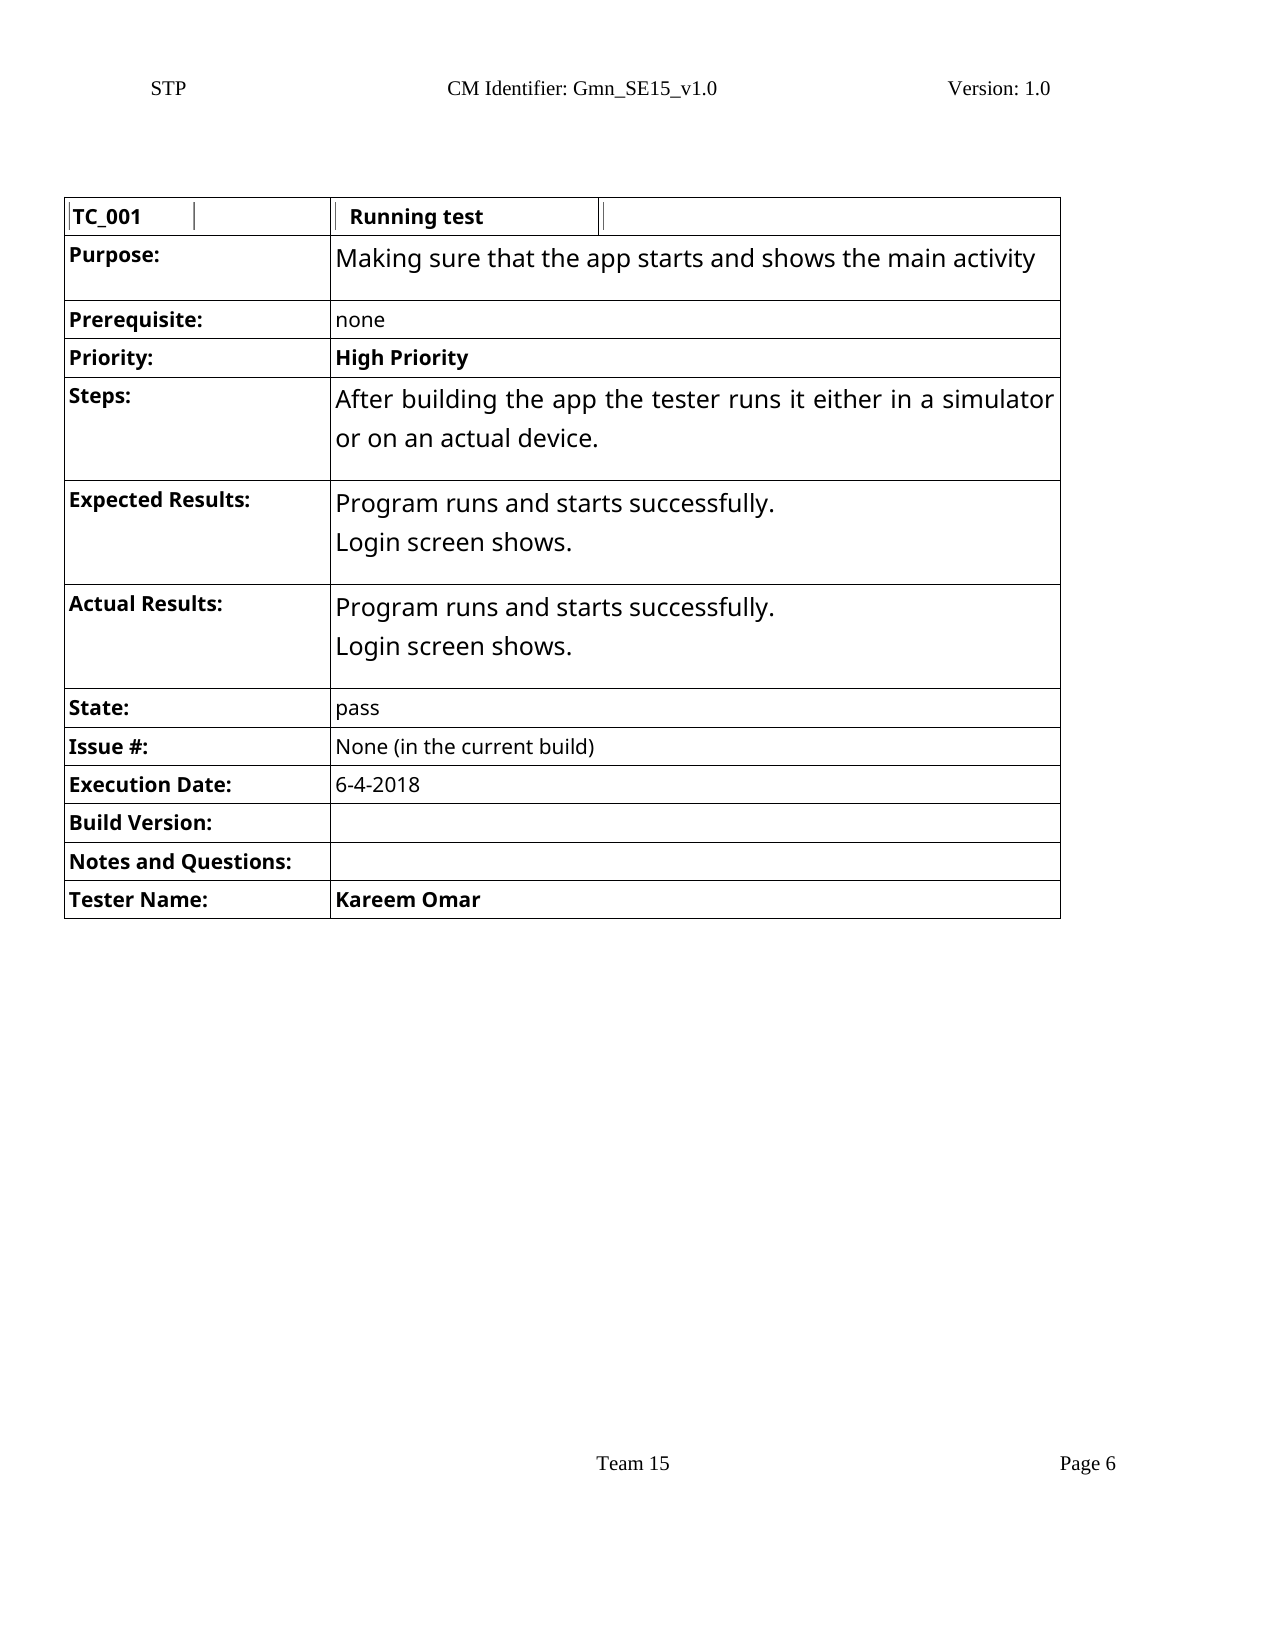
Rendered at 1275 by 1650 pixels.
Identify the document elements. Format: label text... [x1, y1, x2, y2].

table_cell After building the app the tester runs it either in a simulator or on an actual device. [331, 378, 1060, 480]
table_cell Build Version: [65, 804, 330, 842]
table_cell None (in the current build) [331, 728, 1060, 765]
table_cell Making sure that the app starts and shows the main activity [331, 236, 1060, 300]
table_cell [331, 804, 1060, 842]
table_cell Tester Name: [65, 881, 330, 918]
table_cell pass [331, 689, 1060, 727]
table_cell 6-4-2018 [331, 766, 1060, 803]
table_cell Notes and Questions: [65, 843, 330, 880]
table_cell Kareem Omar [331, 881, 1060, 918]
table_cell Prerequisite: [65, 301, 330, 338]
table_cell Actual Results: [65, 585, 330, 688]
table_cell Program runs and starts successfully. Login screen shows. [331, 585, 1060, 688]
table_cell Expected Results: [65, 481, 330, 584]
table_cell Purpose: [65, 236, 330, 300]
table_header TC_001 [65, 198, 189, 235]
table_cell Program runs and starts successfully. Login screen shows. [331, 481, 1060, 584]
table_cell State: [65, 689, 330, 727]
table_cell High Priority [331, 339, 1060, 376]
table_header Running test [331, 198, 598, 235]
table_cell none [331, 301, 1060, 338]
table_cell Steps: [65, 378, 330, 480]
table_cell [331, 843, 1060, 880]
table_cell Execution Date: [65, 766, 330, 803]
table_cell Issue #: [65, 728, 330, 765]
table_header [189, 198, 330, 235]
table_cell Priority: [65, 339, 330, 376]
table_header [599, 198, 1060, 235]
